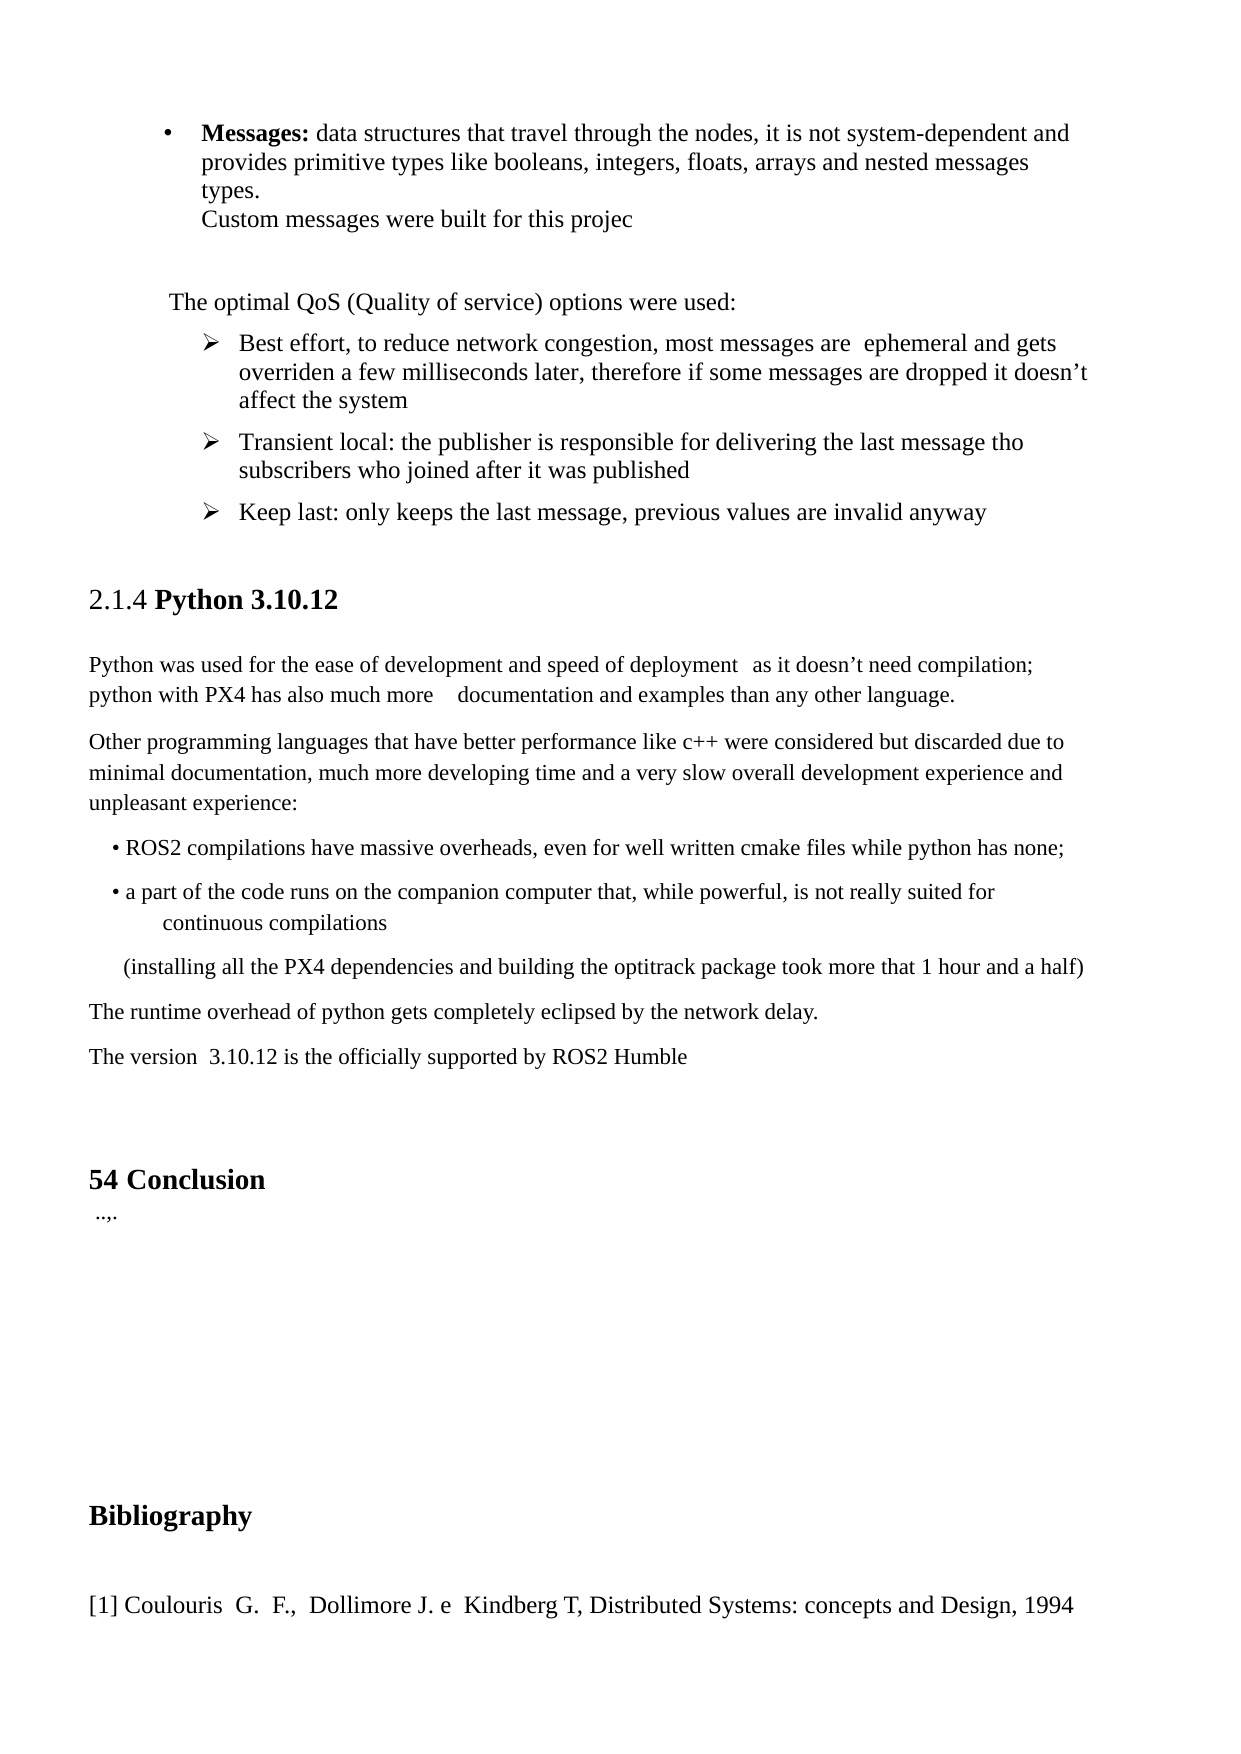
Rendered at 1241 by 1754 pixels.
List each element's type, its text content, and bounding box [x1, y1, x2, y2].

text ..,. [89, 1198, 1092, 1225]
text [1] Coulouris G. F., Dollimore J. e Kindberg T, Distributed Systems: concepts and Design, 1994 [89, 1590, 1092, 1618]
text The optimal QoS (Quality of service) options were used: [89, 287, 1092, 316]
list Messages: data structures that travel through the nodes, it is not system-dependent and provides primitive types like booleans, integers, floats, arrays and nested messages types. Custom messages were built for this projec [164, 118, 1092, 233]
list • a part of the code runs on the companion computer that, while powerful, is not really suited for continuous compilations [0, 878, 1092, 935]
list The version 3.10.12 is the officially supported by ROS2 Humble [0, 1043, 1092, 1069]
list Python was used for the ease of development and speed of deployment as it doesn’t need compilation; python with PX4 has also much more documentation and examples than any other language. [0, 618, 1092, 708]
subtitle 2.1.4 Python 3.10.12 [89, 582, 1092, 615]
list The runtime overhead of python gets completely eclipsed by the network delay. [0, 998, 1092, 1024]
list Transient local: the publisher is responsible for delivering the last message tho subscribers who joined after it was published [201, 427, 1092, 484]
subtitle Conclusion [89, 1162, 1092, 1195]
list Other programming languages that have better performance like c++ were considered but discarded due to minimal documentation, much more developing time and a very slow overall development experience and unpleasant experience: [0, 726, 1092, 815]
list Keep last: only keeps the last message, previous values are invalid anyway [201, 497, 1092, 526]
list (installing all the PX4 dependencies and building the optitrack package took more that 1 hour and a half) [0, 953, 1092, 980]
text Bibliography [89, 1498, 1092, 1531]
list • ROS2 compilations have massive overheads, even for well written cmake files while python has none; [0, 834, 1092, 860]
list Best effort, to reduce network congestion, most messages are ephemeral and gets overriden a few milliseconds later, therefore if some messages are dropped it doesn’t affect the system [201, 328, 1092, 414]
